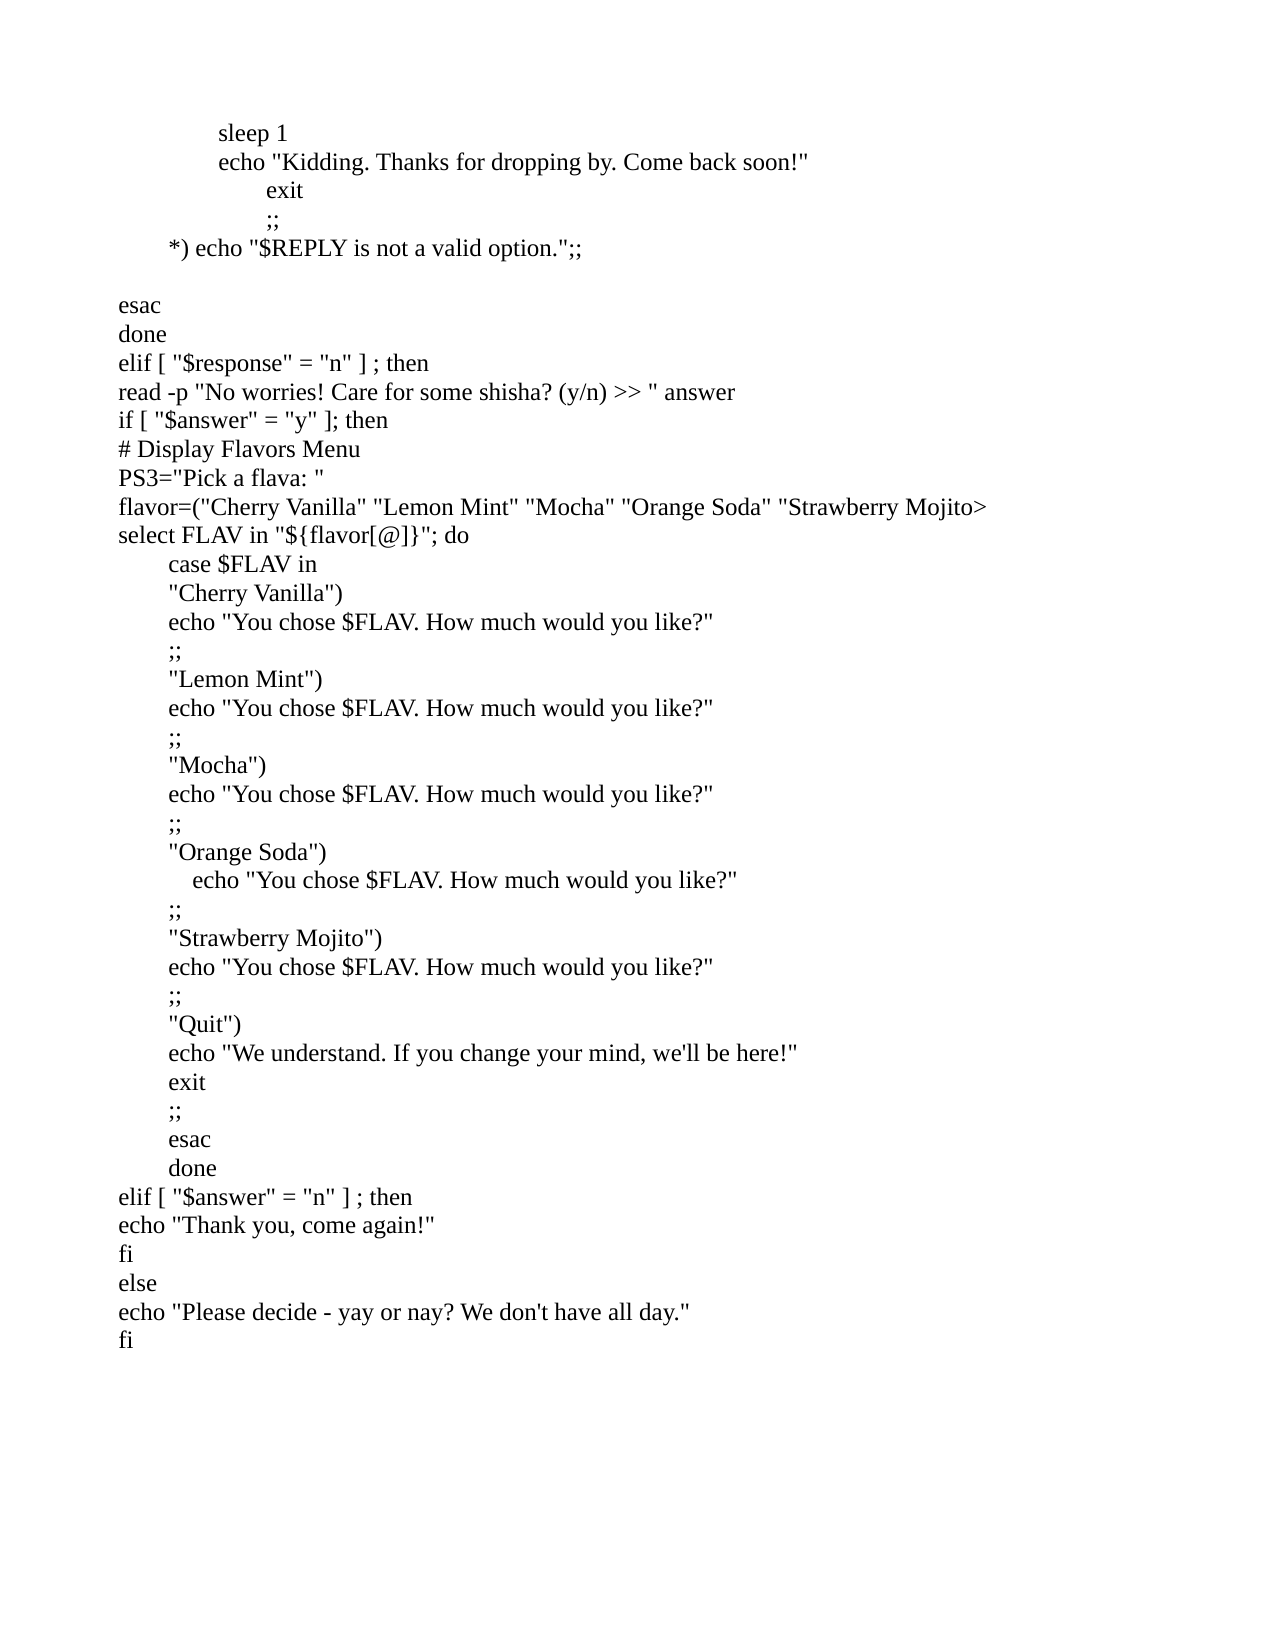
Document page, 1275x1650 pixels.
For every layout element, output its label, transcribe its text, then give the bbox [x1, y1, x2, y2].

text elif [ "$response" = "n" ] ; then [118, 348, 1157, 377]
text echo "You chose $FLAV. How much would you like?" [118, 866, 1157, 894]
text echo "You chose $FLAV. How much would you like?" [118, 779, 1157, 808]
text esac [118, 291, 1157, 319]
text ;; [118, 1096, 1157, 1124]
text ;; [118, 894, 1157, 923]
text echo "Please decide - yay or nay? We don't have all day." [118, 1297, 1157, 1326]
text read -p "No worries! Care for some shisha? (y/n) >> " answer [118, 377, 1157, 406]
text exit [118, 1067, 1157, 1096]
text case $FLAV in [118, 549, 1157, 578]
text ;; [118, 204, 1157, 233]
text done [118, 1153, 1157, 1182]
text # Display Flavors Menu [118, 434, 1157, 463]
text ;; [118, 722, 1157, 751]
text "Lemon Mint") [118, 664, 1157, 693]
text "Quit") [118, 1009, 1157, 1038]
text echo "Kidding. Thanks for dropping by. Come back soon!" [118, 147, 1157, 176]
text PS3="Pick a flava: " [118, 463, 1157, 492]
text echo "You chose $FLAV. How much would you like?" [118, 607, 1157, 636]
text "Cherry Vanilla") [118, 578, 1157, 607]
text *) echo "$REPLY is not a valid option.";; [118, 233, 1157, 262]
text ;; [118, 808, 1157, 837]
text "Orange Soda") [118, 837, 1157, 866]
text done [118, 319, 1157, 348]
text fi [118, 1239, 1157, 1268]
text exit [118, 176, 1157, 204]
text echo "You chose $FLAV. How much would you like?" [118, 693, 1157, 722]
text ;; [118, 981, 1157, 1009]
text "Strawberry Mojito") [118, 923, 1157, 952]
text fi [118, 1326, 1157, 1354]
text sleep 1 [118, 118, 1157, 147]
text else [118, 1268, 1157, 1297]
text if [ "$answer" = "y" ]; then [118, 406, 1157, 434]
text ;; [118, 636, 1157, 664]
text esac [118, 1124, 1157, 1153]
text echo "You chose $FLAV. How much would you like?" [118, 952, 1157, 981]
text flavor=("Cherry Vanilla" "Lemon Mint" "Mocha" "Orange Soda" "Strawberry Mojito> [118, 492, 1157, 521]
text echo "Thank you, come again!" [118, 1211, 1157, 1239]
text echo "We understand. If you change your mind, we'll be here!" [118, 1038, 1157, 1067]
text elif [ "$answer" = "n" ] ; then [118, 1182, 1157, 1211]
text select FLAV in "${flavor[@]}"; do [118, 521, 1157, 549]
text "Mocha") [118, 751, 1157, 779]
